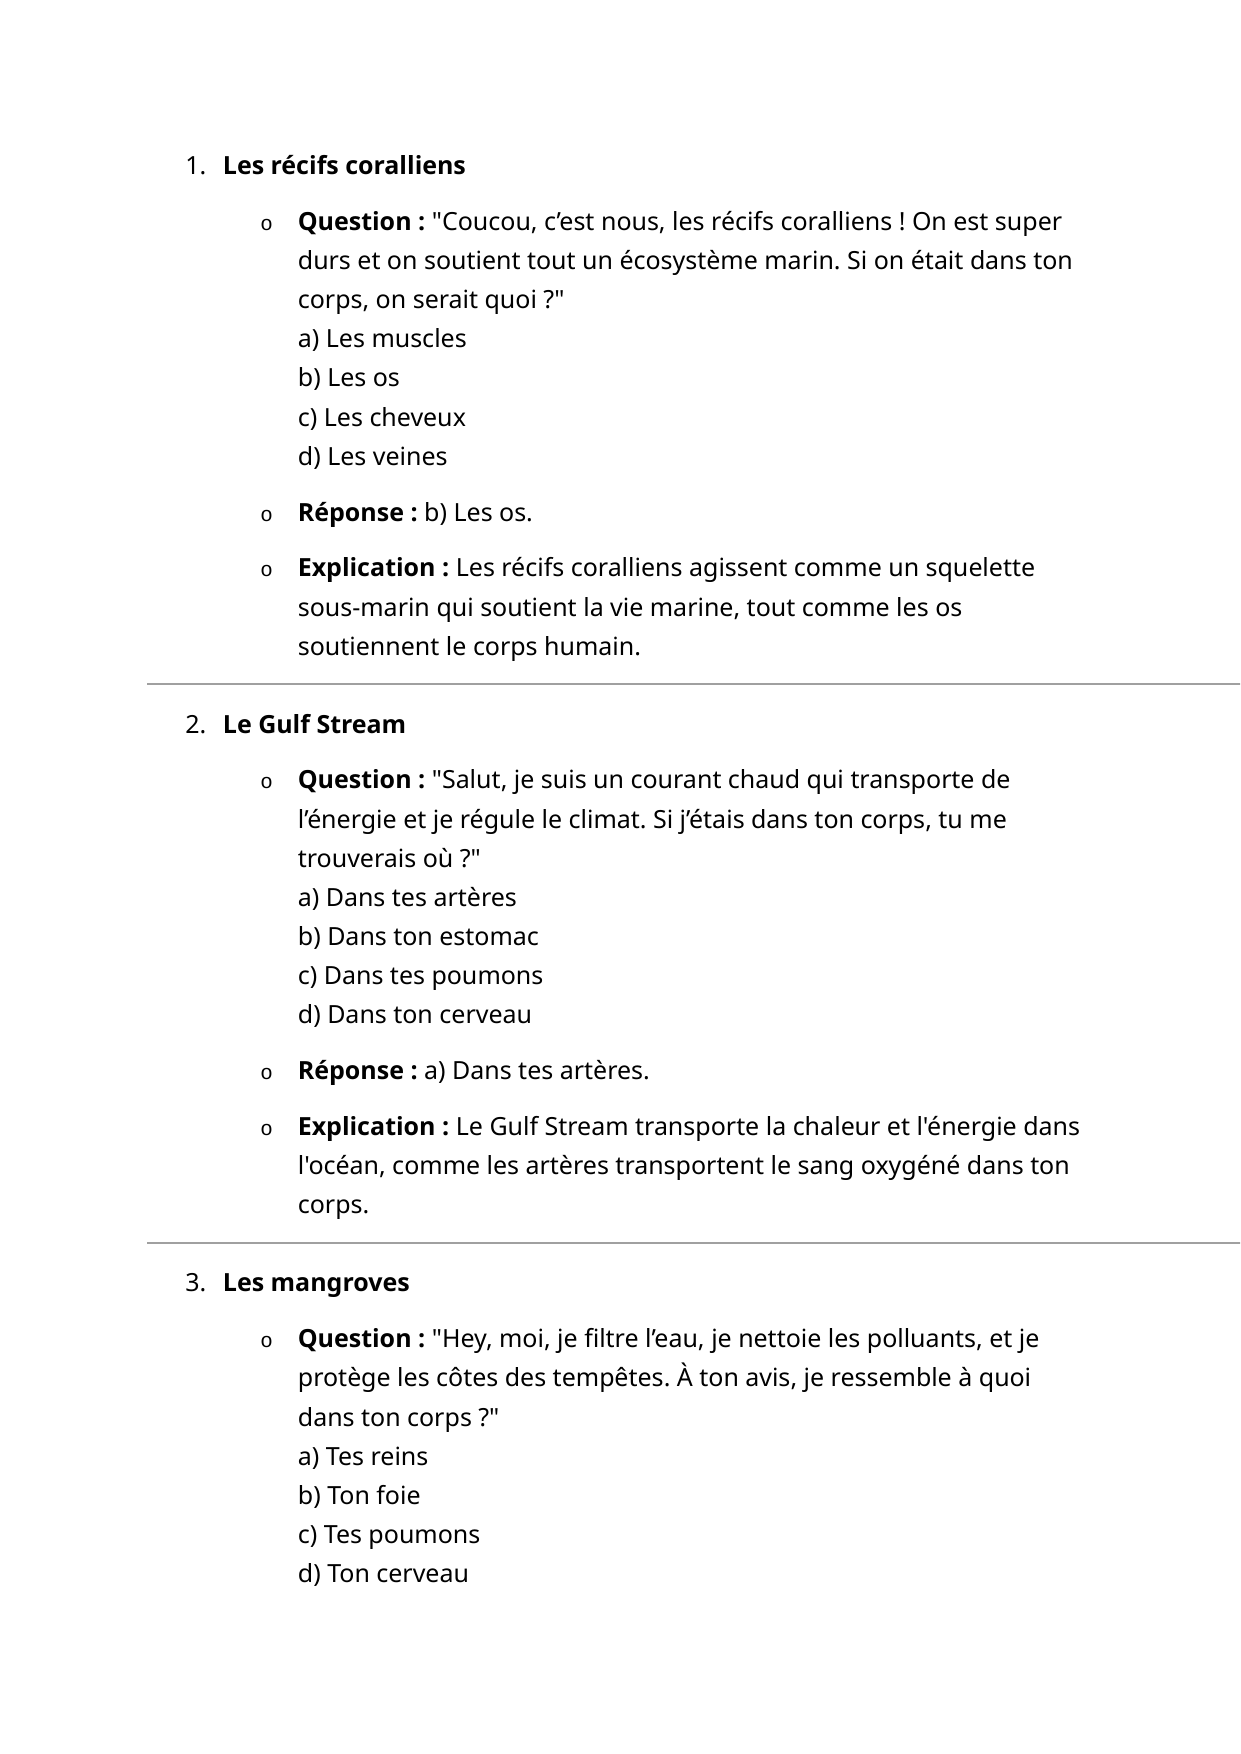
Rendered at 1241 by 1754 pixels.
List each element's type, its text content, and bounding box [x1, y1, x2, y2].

list Réponse : a) Dans tes artères. [260, 1053, 1093, 1087]
list Les récifs coralliens [185, 148, 1093, 182]
list Réponse : b) Les os. [260, 494, 1093, 528]
list Question : "Coucou, c’est nous, les récifs coralliens ! On est super durs et on soutient tout un écosystème marin. Si on était dans ton corps, on serait quoi ?" a) Les muscles b) Les os c) Les cheveux d) Les veines [260, 203, 1093, 472]
list Question : "Salut, je suis un courant chaud qui transporte de l’énergie et je régule le climat. Si j’étais dans ton corps, tu me trouverais où ?" a) Dans tes artères b) Dans ton estomac c) Dans tes poumons d) Dans ton cerveau [260, 762, 1093, 1031]
list Le Gulf Stream [185, 706, 1093, 740]
list Question : "Hey, moi, je filtre l’eau, je nettoie les polluants, et je protège les côtes des tempêtes. À ton avis, je ressemble à quoi dans ton corps ?" a) Tes reins b) Ton foie c) Tes poumons d) Ton cerveau [260, 1321, 1093, 1590]
list Les mangroves [185, 1265, 1093, 1299]
list Explication : Les récifs coralliens agissent comme un squelette sous-marin qui soutient la vie marine, tout comme les os soutiennent le corps humain. [260, 550, 1093, 662]
list Explication : Le Gulf Stream transporte la chaleur et l'énergie dans l'océan, comme les artères transportent le sang oxygéné dans ton corps. [260, 1109, 1093, 1221]
